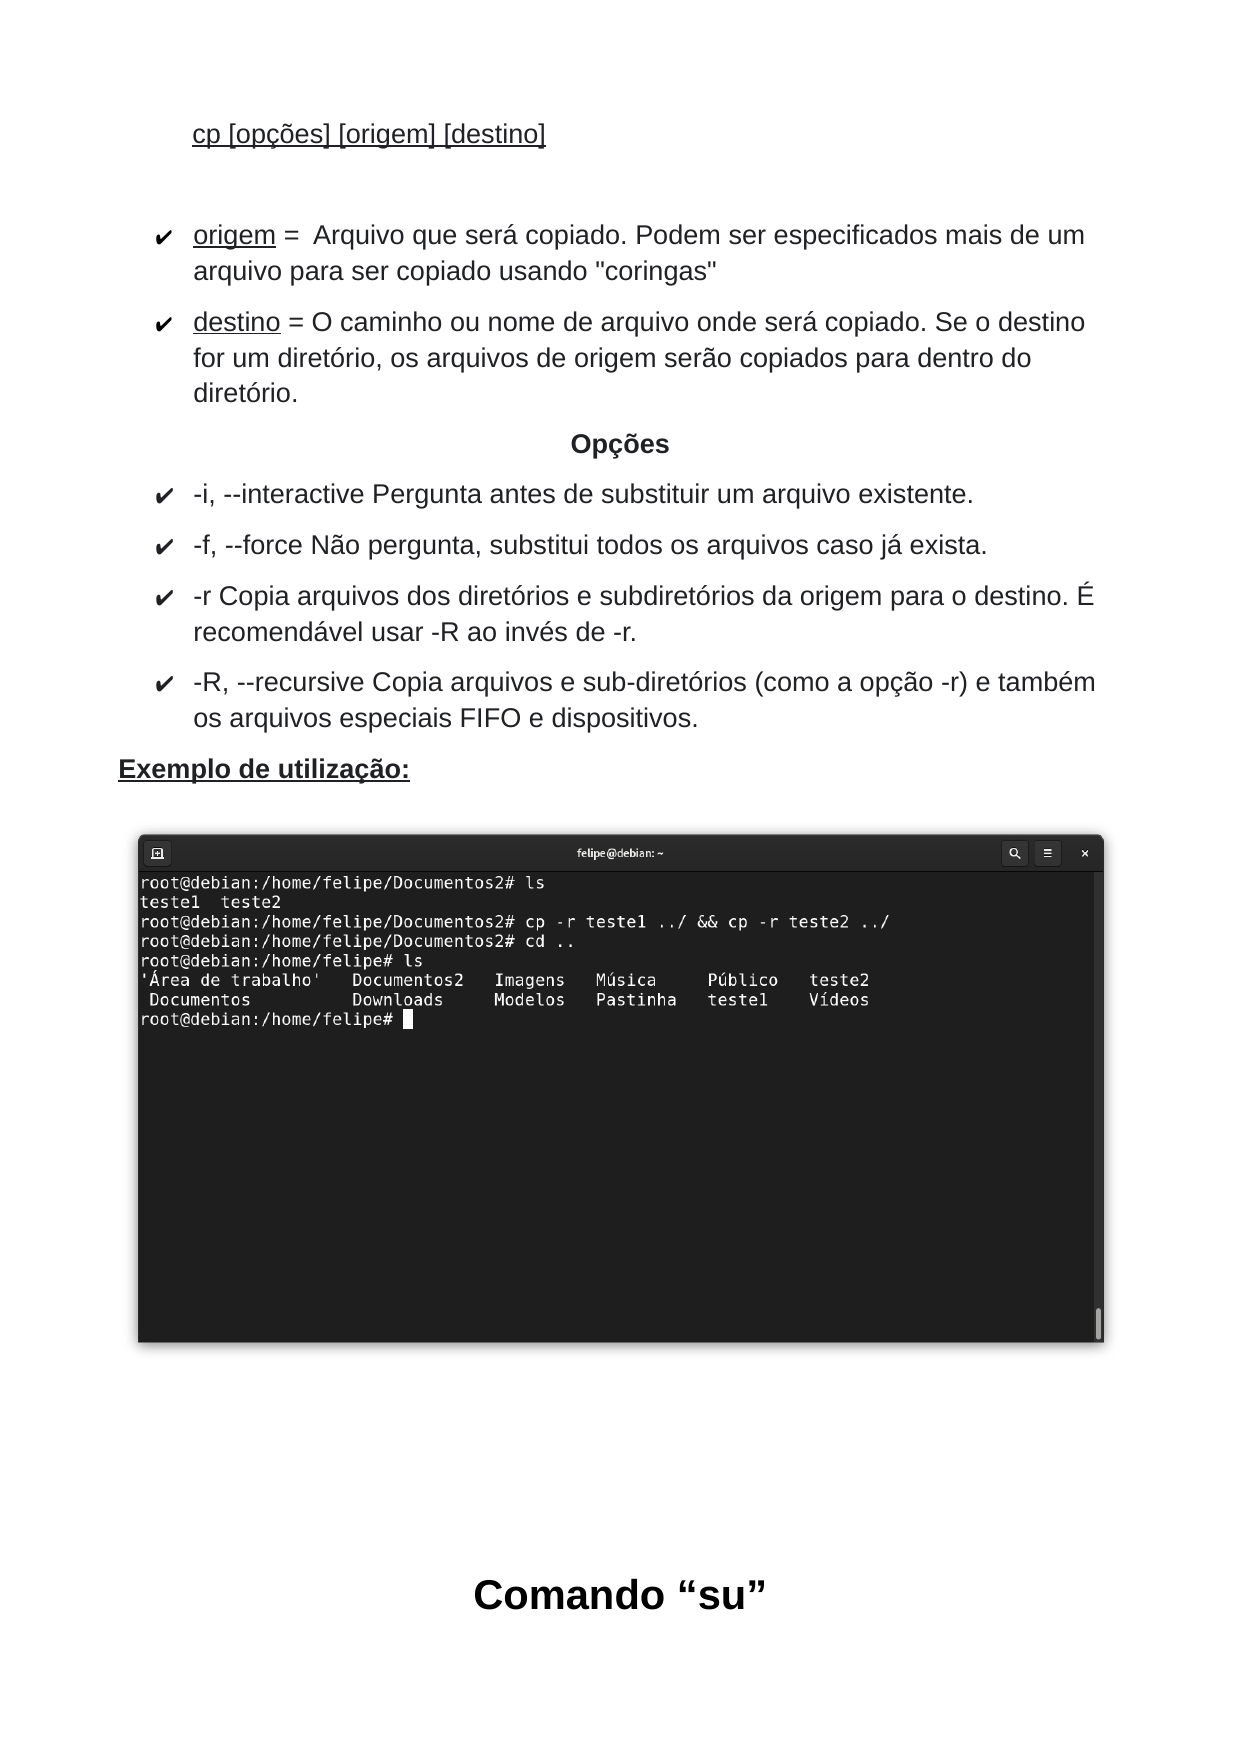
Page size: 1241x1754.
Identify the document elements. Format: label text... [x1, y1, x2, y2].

list origem = Arquivo que será copiado. Podem ser especificados mais de um arquivo para ser copiado usando "coringas" [156, 219, 1122, 286]
text Exemplo de utilização: [118, 753, 1122, 784]
text Opções [118, 428, 1122, 459]
list -f, --force Não pergunta, substitui todos os arquivos caso já exista. [156, 529, 1122, 561]
list -r Copia arquivos dos diretórios e subdiretórios da origem para o destino. É recomendável usar -R ao invés de -r. [156, 580, 1122, 647]
text Comando “su” [118, 1571, 1122, 1618]
text cp [opções] [origem] [destino] [118, 118, 1122, 149]
list destino = O caminho ou nome de arquivo onde será copiado. Se o destino for um diretório, os arquivos de origem serão copiados para dentro do diretório. [156, 306, 1122, 409]
list -i, --interactive Pergunta antes de substituir um arquivo existente. [156, 478, 1122, 510]
picture [118, 817, 1123, 1364]
list -R, --recursive Copia arquivos e sub-diretórios (como a opção -r) e também os arquivos especiais FIFO e dispositivos. [156, 666, 1122, 734]
